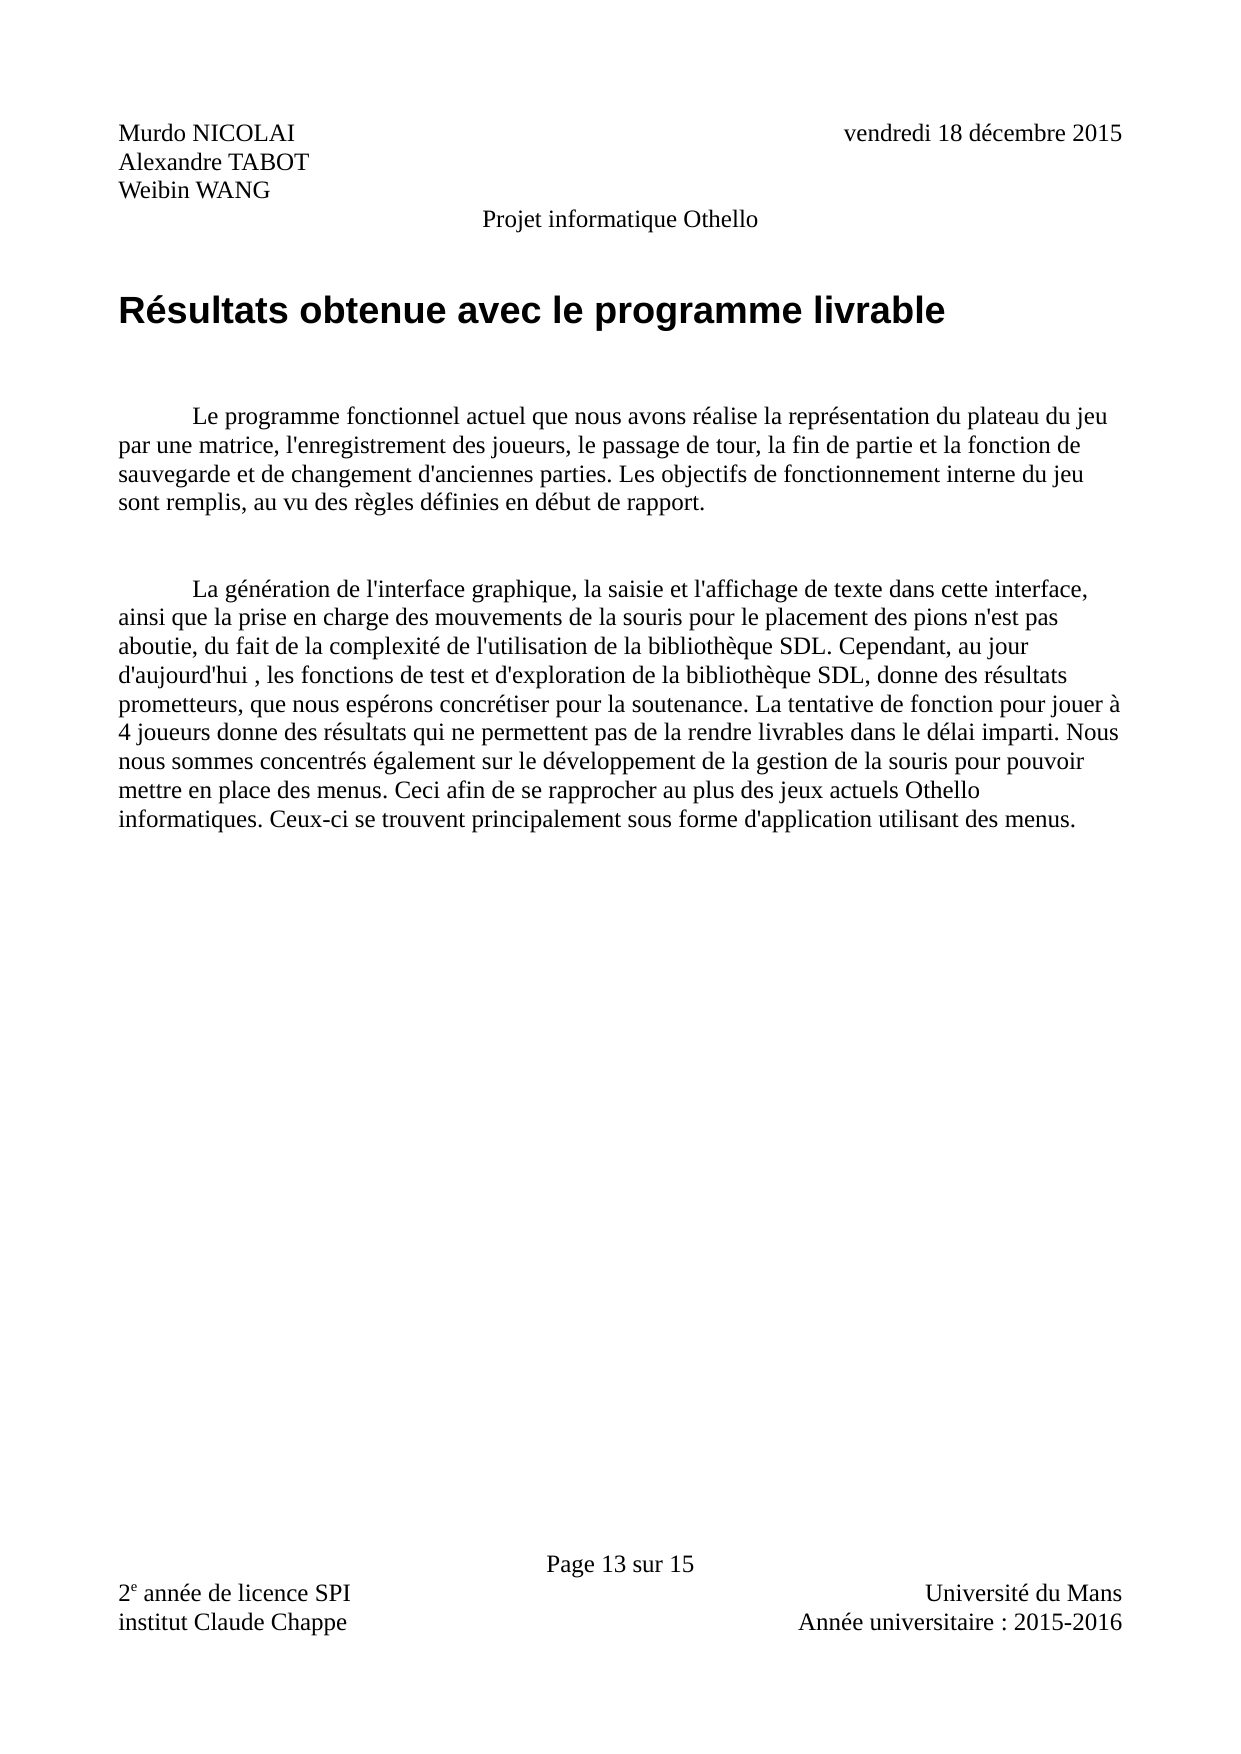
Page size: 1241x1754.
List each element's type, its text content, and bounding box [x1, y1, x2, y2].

text Le programme fonctionnel actuel que nous avons réalise la représentation du plateau du jeu par une matrice, l'enregistrement des joueurs, le passage de tour, la fin de partie et la fonction de sauvegarde et de changement d'anciennes parties. Les objectifs de fonctionnement interne du jeu sont remplis, au vu des règles définies en début de rapport. [118, 401, 1122, 516]
subtitle Résultats obtenue avec le programme livrable [118, 288, 1122, 331]
text La génération de l'interface graphique, la saisie et l'affichage de texte dans cette interface, ainsi que la prise en charge des mouvements de la souris pour le placement des pions n'est pas aboutie, du fait de la complexité de l'utilisation de la bibliothèque SDL. Cependant, au jour d'aujourd'hui , les fonctions de test et d'exploration de la bibliothèque SDL, donne des résultats prometteurs, que nous espérons concrétiser pour la soutenance. La tentative de fonction pour jouer à 4 joueurs donne des résultats qui ne permettent pas de la rendre livrables dans le délai imparti. Nous nous sommes concentrés également sur le développement de la gestion de la souris pour pouvoir mettre en place des menus. Ceci afin de se rapprocher au plus des jeux actuels Othello informatiques. Ceux-ci se trouvent principalement sous forme d'application utilisant des menus. [118, 574, 1122, 832]
